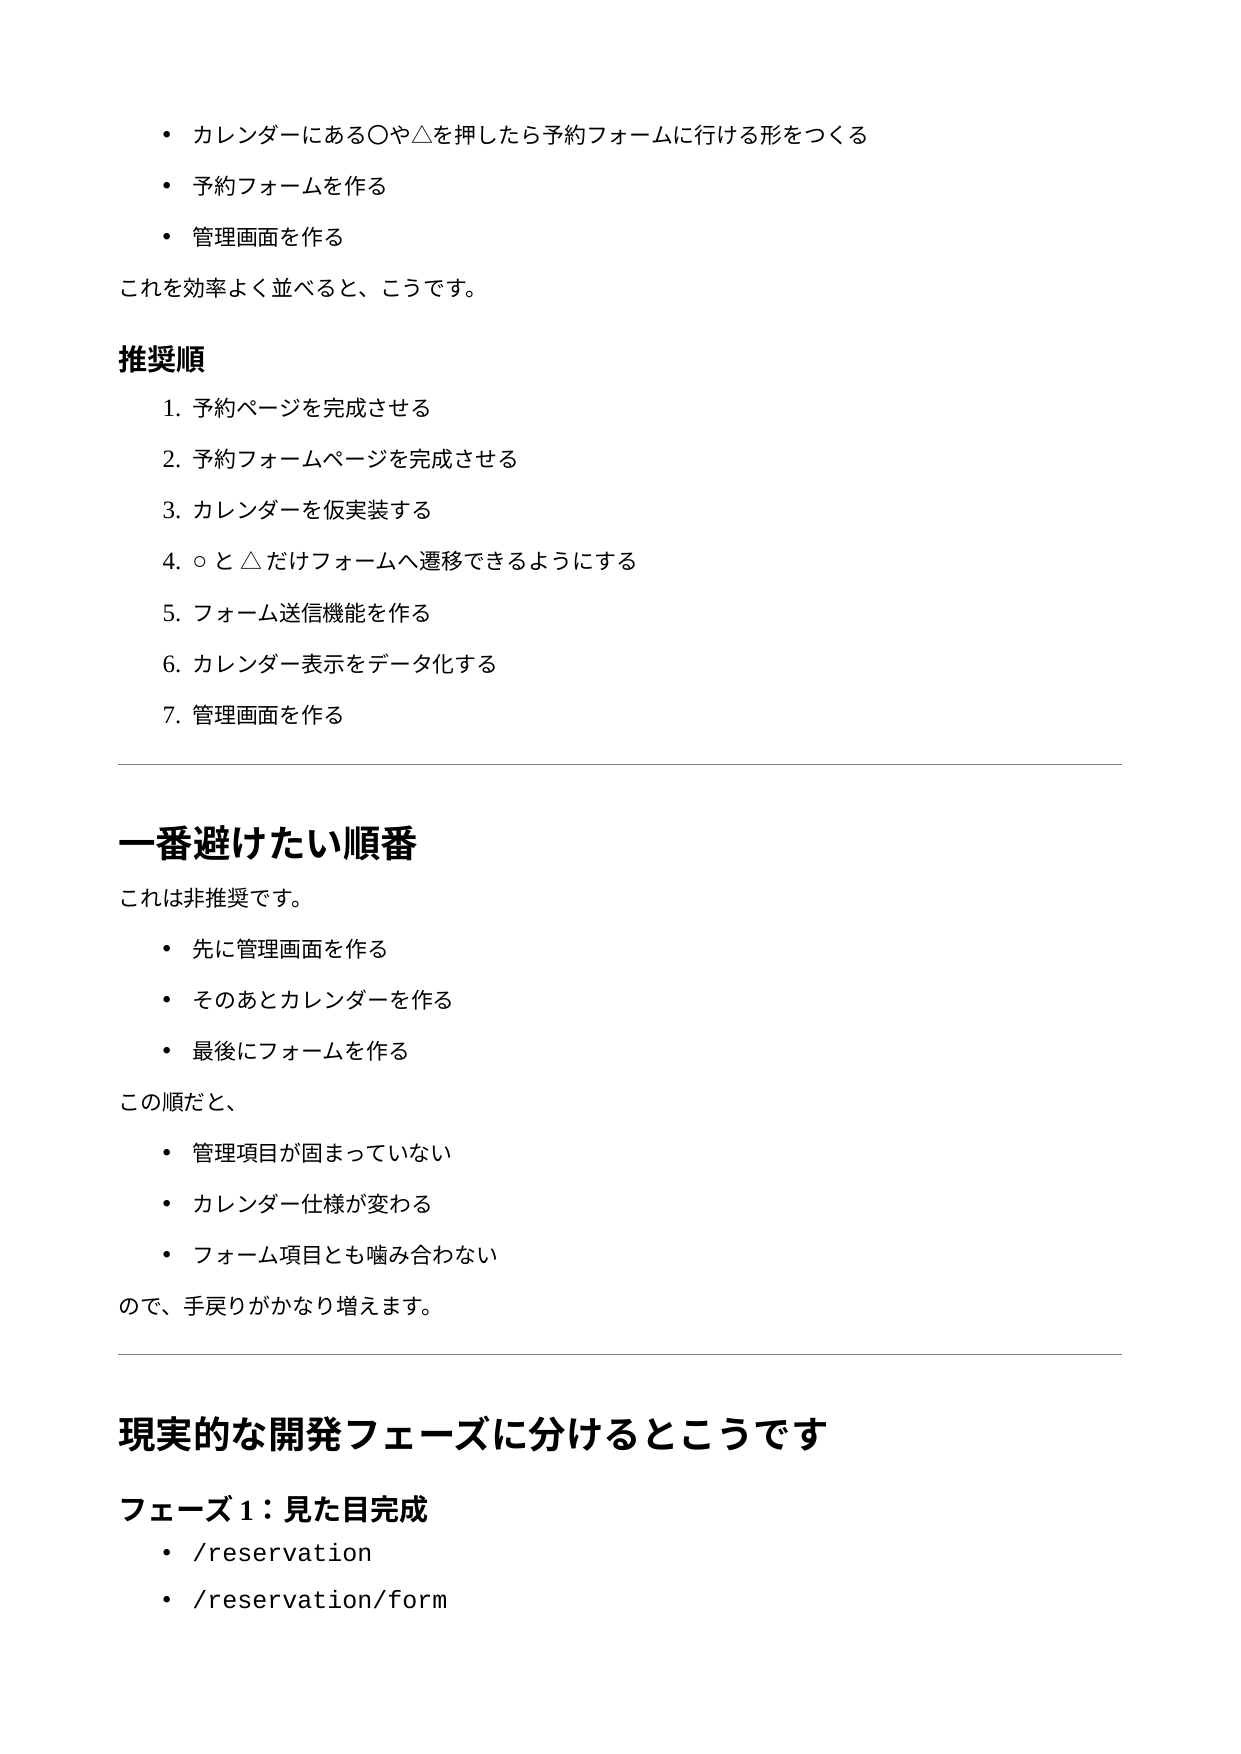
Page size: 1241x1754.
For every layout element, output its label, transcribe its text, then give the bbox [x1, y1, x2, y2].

list そのあとカレンダーを作る [162, 983, 1122, 1015]
list フォーム送信機能を作る [162, 596, 1122, 628]
subtitle 一番避けたい順番 [118, 814, 1122, 869]
list カレンダーにある〇や△を押したら予約フォームに行ける形をつくる [162, 118, 1122, 150]
list カレンダーを仮実装する [162, 493, 1122, 525]
subtitle 推奨順 [118, 336, 1122, 379]
list 最後にフォームを作る [162, 1034, 1122, 1066]
list カレンダー表示をデータ化する [162, 647, 1122, 679]
list 管理項目が固まっていない [162, 1136, 1122, 1167]
text ので、手戻りがかなり増えます。 [118, 1289, 1122, 1320]
list カレンダー仕様が変わる [162, 1187, 1122, 1218]
text これを効率よく並べると、こうです。 [118, 271, 1122, 303]
list /reservation [162, 1541, 1122, 1569]
text この順だと、 [118, 1085, 1122, 1117]
list /reservation/form [162, 1588, 1122, 1616]
list 予約フォームを作る [162, 169, 1122, 201]
list 先に管理画面を作る [162, 932, 1122, 964]
subtitle フェーズ1：見た目完成 [118, 1486, 1122, 1528]
list 予約フォームページを完成させる [162, 442, 1122, 474]
list 管理画面を作る [162, 220, 1122, 252]
list ○ と △ だけフォームへ遷移できるようにする [162, 544, 1122, 577]
list フォーム項目とも噛み合わない [162, 1238, 1122, 1269]
text これは非推奨です。 [118, 881, 1122, 913]
list 予約ページを完成させる [162, 391, 1122, 423]
list 管理画面を作る [162, 698, 1122, 730]
subtitle 現実的な開発フェーズに分けるとこうです [118, 1405, 1122, 1459]
